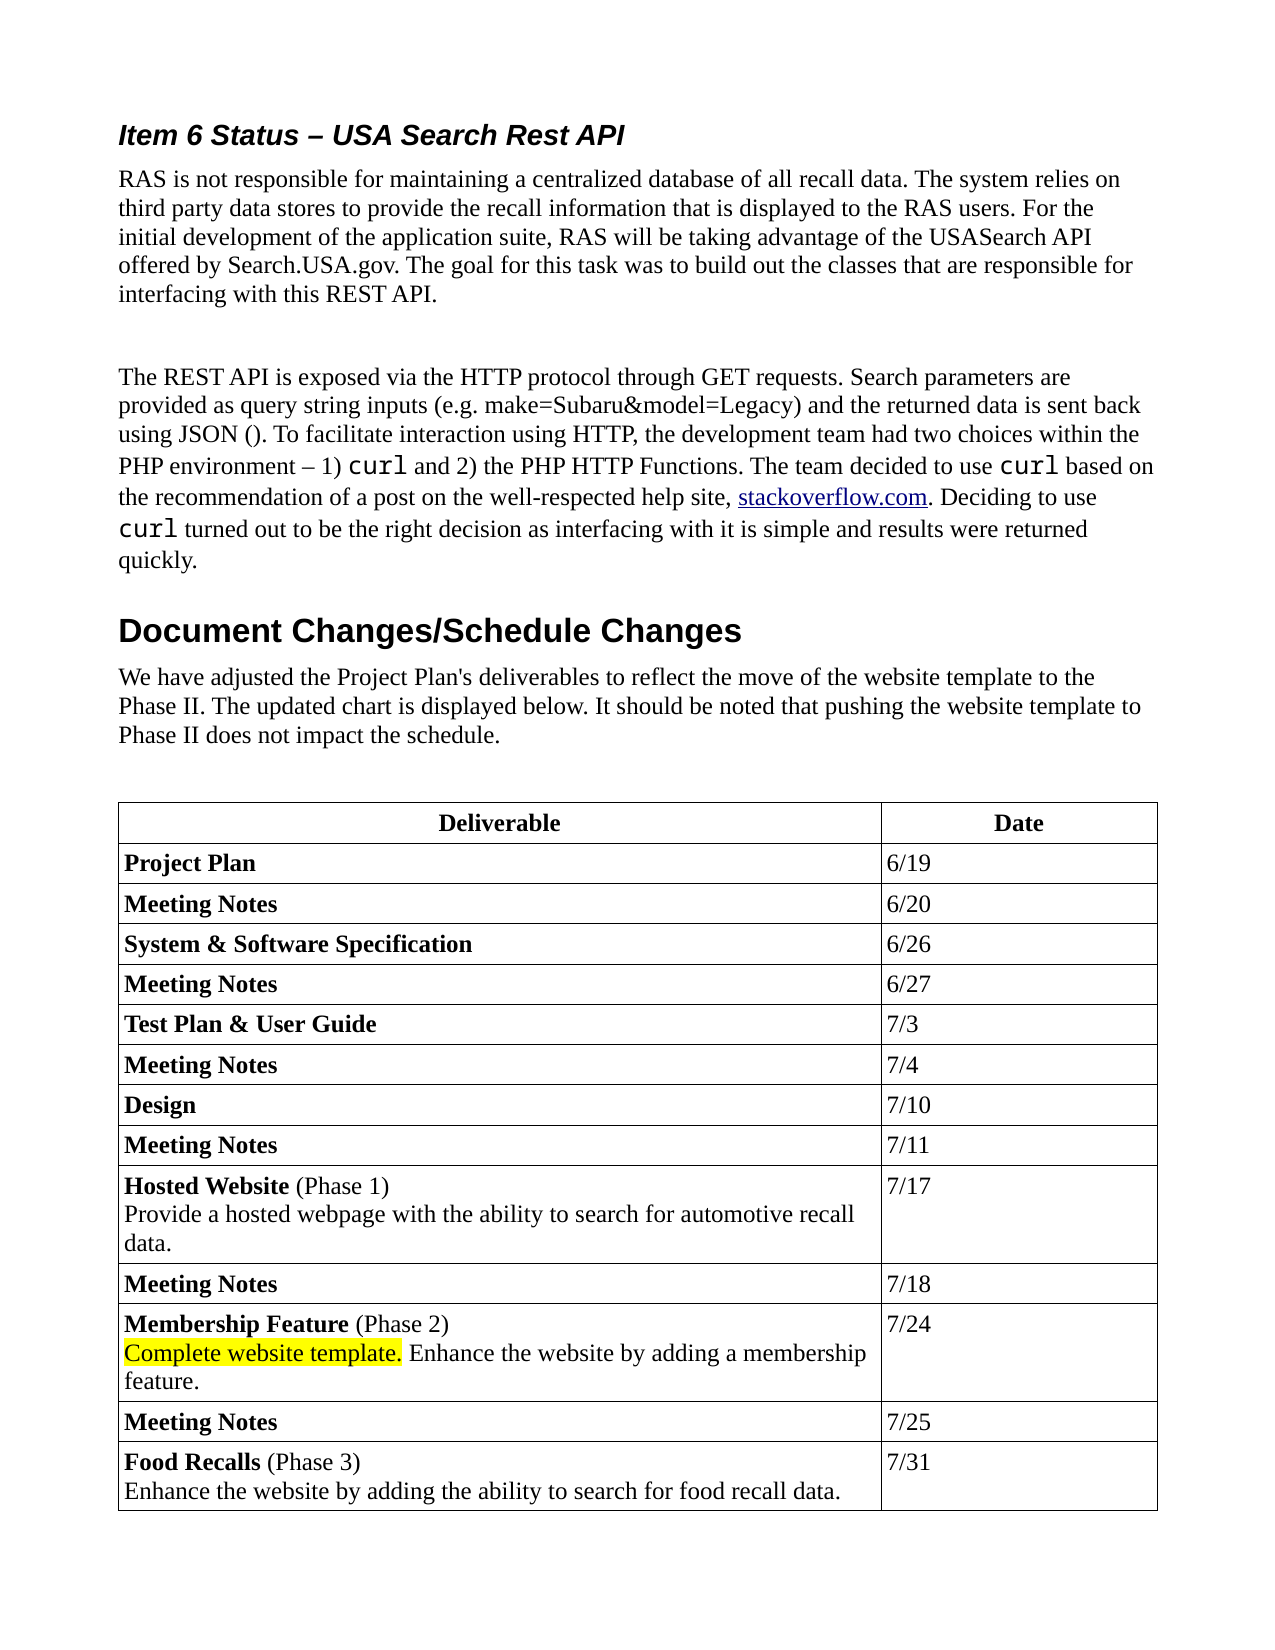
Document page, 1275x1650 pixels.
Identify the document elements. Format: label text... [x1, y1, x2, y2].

table_cell 6/27 [882, 965, 1157, 1004]
table_cell 6/19 [882, 844, 1157, 883]
text RAS is not responsible for maintaining a centralized database of all recall data. The system relies on third party data stores to provide the recall information that is displayed to the RAS users. For the initial development of the application suite, RAS will be taking advantage of the USASearch API offered by Search.USA.gov. The goal for this task was to build out the classes that are responsible for interfacing with this REST API. [118, 164, 1157, 308]
table_cell Meeting Notes [119, 1264, 881, 1303]
table_cell 7/24 [882, 1304, 1157, 1401]
table_cell Food Recalls (Phase 3) Enhance the website by adding the ability to search for food recall data. [119, 1442, 881, 1510]
table_cell 7/3 [882, 1005, 1157, 1044]
table_cell 7/31 [882, 1442, 1157, 1510]
table_cell Meeting Notes [119, 884, 881, 923]
table_cell 6/26 [882, 924, 1157, 963]
table_cell Meeting Notes [119, 1126, 881, 1165]
table_cell Meeting Notes [119, 1045, 881, 1084]
table_cell 6/20 [882, 884, 1157, 923]
subtitle Item 6 Status – USA Search Rest API [118, 118, 1157, 152]
table_cell 7/25 [882, 1402, 1157, 1441]
table_cell Meeting Notes [119, 1402, 881, 1441]
table_header Deliverable [119, 803, 881, 842]
table_cell 7/17 [882, 1166, 1157, 1263]
table_cell Meeting Notes [119, 965, 881, 1004]
table_cell 7/4 [882, 1045, 1157, 1084]
table_cell 7/11 [882, 1126, 1157, 1165]
subtitle Document Changes/Schedule Changes [118, 611, 1157, 650]
table_cell Test Plan & User Guide [119, 1005, 881, 1044]
table_cell 7/18 [882, 1264, 1157, 1303]
table_cell System & Software Specification [119, 924, 881, 963]
table_cell Project Plan [119, 844, 881, 883]
table_cell Membership Feature (Phase 2) Complete website template. Enhance the website by adding a membership feature. [119, 1304, 881, 1401]
table_header Date [882, 803, 1157, 842]
text We have adjusted the Project Plan's deliverables to reflect the move of the website template to the Phase II. The updated chart is displayed below. It should be noted that pushing the website template to Phase II does not impact the schedule. [118, 662, 1157, 748]
table_cell 7/10 [882, 1085, 1157, 1125]
text The REST API is exposed via the HTTP protocol through GET requests. Search parameters are provided as query string inputs (e.g. make=Subaru&model=Legacy) and the returned data is sent back using JSON (). To facilitate interaction using HTTP, the development team had two choices within the PHP environment – 1) curl and 2) the PHP HTTP Functions. The team decided to use curl based on the recommendation of a post on the well-respected help site, stackoverflow.com. Deciding to use curl turned out to be the right decision as interfacing with it is simple and results were returned quickly. [118, 362, 1157, 573]
table_cell Design [119, 1085, 881, 1125]
table_cell Hosted Website (Phase 1) Provide a hosted webpage with the ability to search for automotive recall data. [119, 1166, 881, 1263]
